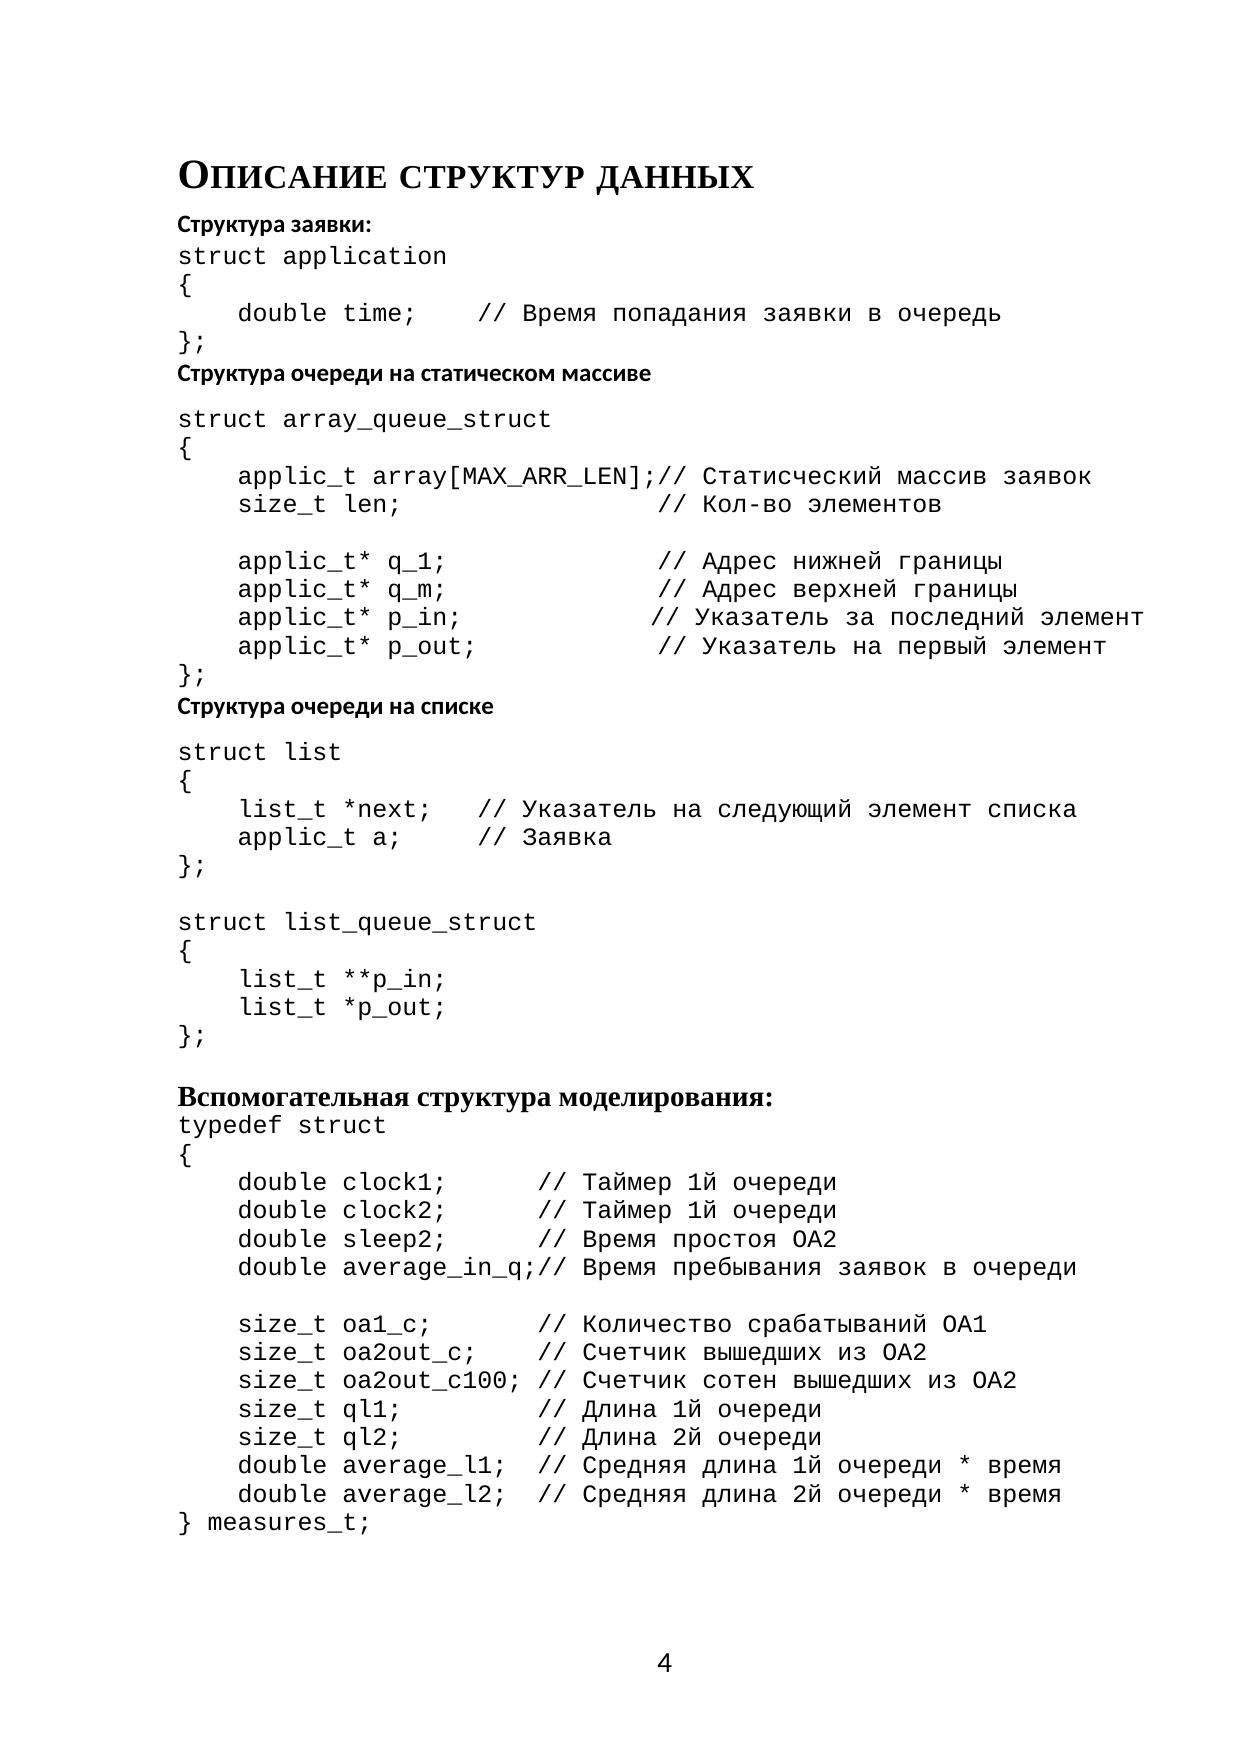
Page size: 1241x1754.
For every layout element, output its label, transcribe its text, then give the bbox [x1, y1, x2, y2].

text }; [177, 662, 1152, 690]
text size_t ql2; // Длина 2й очереди [177, 1425, 1152, 1453]
text typedef struct [177, 1113, 1152, 1141]
text size_t oa1_c; // Количество срабатываний ОА1 [177, 1311, 1152, 1340]
text struct application [177, 244, 1152, 272]
text applic_t array[MAX_ARR_LEN];// Статисческий массив заявок [177, 463, 1152, 492]
text { [177, 768, 1152, 796]
text double clock1; // Таймер 1й очереди [177, 1170, 1152, 1198]
text { [177, 272, 1152, 300]
text size_t oa2out_c100; // Счетчик сотен вышедших из ОА2 [177, 1368, 1152, 1396]
text { [177, 1141, 1152, 1170]
text }; [177, 1023, 1152, 1051]
text double average_l2; // Средняя длина 2й очереди * время [177, 1481, 1152, 1510]
text applic_t* p_out; // Указатель на первый элемент [177, 633, 1152, 662]
text size_t ql1; // Длина 1й очереди [177, 1396, 1152, 1425]
text size_t len; // Кол-во элементов [177, 492, 1152, 520]
text Структура очереди на статическом массиве [177, 357, 1152, 387]
text list_t *p_out; [177, 994, 1152, 1023]
text double clock2; // Таймер 1й очереди [177, 1198, 1152, 1226]
text Cтруктура заявки: [177, 209, 1152, 239]
text double time; // Время попадания заявки в очередь [177, 300, 1152, 329]
text Вспомогательная структура моделирования: [177, 1079, 1152, 1113]
text struct list_queue_struct [177, 909, 1152, 938]
text }; [177, 329, 1152, 357]
text struct list [177, 739, 1152, 768]
subtitle Описание структур данных [177, 149, 1152, 197]
text applic_t* q_1; // Адрес нижней границы [177, 548, 1152, 577]
text { [177, 938, 1152, 966]
text double average_in_q;// Время пребывания заявок в очереди [177, 1255, 1152, 1283]
text size_t oa2out_c; // Счетчик вышедших из ОА2 [177, 1340, 1152, 1368]
text applic_t a; // Заявка [177, 824, 1152, 853]
text double sleep2; // Время простоя ОА2 [177, 1226, 1152, 1255]
text { [177, 435, 1152, 463]
text list_t **p_in; [177, 966, 1152, 994]
text applic_t* p_in; // Указатель за последний элемент [177, 605, 1152, 633]
text } measures_t; [177, 1510, 1152, 1538]
text }; [177, 853, 1152, 881]
text struct array_queue_struct [177, 407, 1152, 435]
text Структура очереди на списке [177, 690, 1152, 720]
text double average_l1; // Средняя длина 1й очереди * время [177, 1453, 1152, 1481]
text applic_t* q_m; // Адрес верхней границы [177, 577, 1152, 605]
text list_t *next; // Указатель на следующий элемент списка [177, 796, 1152, 824]
